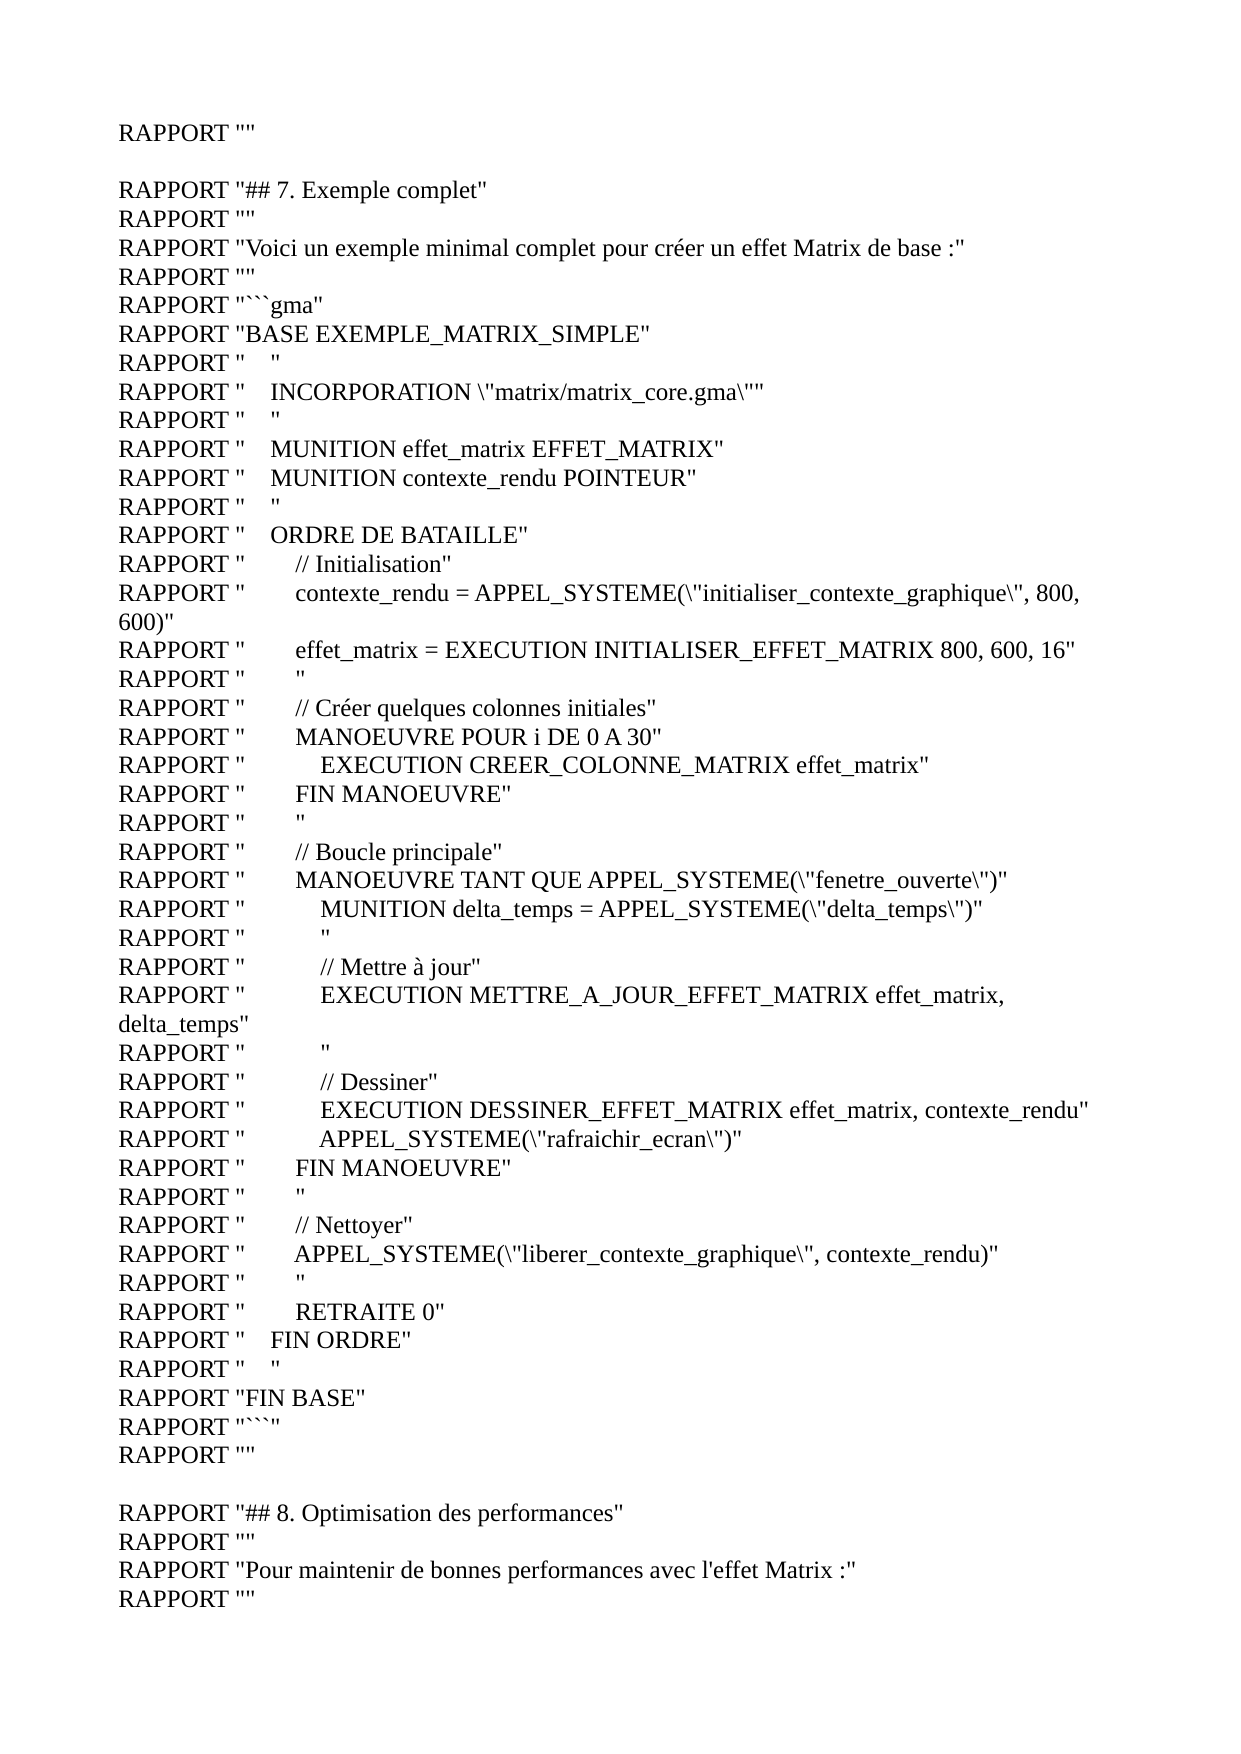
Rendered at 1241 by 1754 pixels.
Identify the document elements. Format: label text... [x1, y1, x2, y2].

text RAPPORT "" [118, 204, 1122, 233]
text RAPPORT " MUNITION effet_matrix EFFET_MATRIX" [118, 434, 1122, 463]
text RAPPORT "" [118, 1441, 1122, 1469]
text RAPPORT " " [118, 406, 1122, 434]
text RAPPORT "```gma" [118, 291, 1122, 319]
text RAPPORT " EXECUTION DESSINER_EFFET_MATRIX effet_matrix, contexte_rendu" [118, 1096, 1122, 1124]
text RAPPORT " MUNITION delta_temps = APPEL_SYSTEME(\"delta_temps\")" [118, 894, 1122, 923]
text RAPPORT "## 8. Optimisation des performances" [118, 1498, 1122, 1527]
text RAPPORT " // Initialisation" [118, 549, 1122, 578]
text RAPPORT " " [118, 1182, 1122, 1211]
text RAPPORT " APPEL_SYSTEME(\"rafraichir_ecran\")" [118, 1124, 1122, 1153]
text RAPPORT "FIN BASE" [118, 1383, 1122, 1412]
text RAPPORT " contexte_rendu = APPEL_SYSTEME(\"initialiser_contexte_graphique\", 800, 600)" [118, 578, 1122, 636]
text RAPPORT " " [118, 348, 1122, 377]
text RAPPORT " FIN MANOEUVRE" [118, 1153, 1122, 1182]
text RAPPORT "" [118, 1527, 1122, 1556]
text RAPPORT "Voici un exemple minimal complet pour créer un effet Matrix de base :" [118, 233, 1122, 262]
text RAPPORT "" [118, 262, 1122, 291]
text RAPPORT "" [118, 118, 1122, 147]
text RAPPORT "BASE EXEMPLE_MATRIX_SIMPLE" [118, 319, 1122, 348]
text RAPPORT " effet_matrix = EXECUTION INITIALISER_EFFET_MATRIX 800, 600, 16" [118, 636, 1122, 664]
text RAPPORT " MUNITION contexte_rendu POINTEUR" [118, 463, 1122, 492]
text RAPPORT " // Boucle principale" [118, 837, 1122, 866]
text RAPPORT "Pour maintenir de bonnes performances avec l'effet Matrix :" [118, 1556, 1122, 1584]
text RAPPORT " MANOEUVRE TANT QUE APPEL_SYSTEME(\"fenetre_ouverte\")" [118, 866, 1122, 894]
text RAPPORT " " [118, 492, 1122, 521]
text RAPPORT " EXECUTION METTRE_A_JOUR_EFFET_MATRIX effet_matrix, delta_temps" [118, 981, 1122, 1038]
text RAPPORT " FIN MANOEUVRE" [118, 779, 1122, 808]
text RAPPORT " INCORPORATION \"matrix/matrix_core.gma\"" [118, 377, 1122, 406]
text RAPPORT " " [118, 923, 1122, 952]
text RAPPORT " // Créer quelques colonnes initiales" [118, 693, 1122, 722]
text RAPPORT "" [118, 1584, 1122, 1613]
text RAPPORT " ORDRE DE BATAILLE" [118, 521, 1122, 549]
text RAPPORT " " [118, 808, 1122, 837]
text RAPPORT " EXECUTION CREER_COLONNE_MATRIX effet_matrix" [118, 751, 1122, 779]
text RAPPORT " " [118, 1268, 1122, 1297]
text RAPPORT " MANOEUVRE POUR i DE 0 A 30" [118, 722, 1122, 751]
text RAPPORT " " [118, 1038, 1122, 1067]
text RAPPORT " // Mettre à jour" [118, 952, 1122, 981]
text RAPPORT " // Nettoyer" [118, 1211, 1122, 1239]
text RAPPORT " RETRAITE 0" [118, 1297, 1122, 1326]
text RAPPORT " " [118, 664, 1122, 693]
text RAPPORT " " [118, 1354, 1122, 1383]
text RAPPORT " // Dessiner" [118, 1067, 1122, 1096]
text RAPPORT " APPEL_SYSTEME(\"liberer_contexte_graphique\", contexte_rendu)" [118, 1239, 1122, 1268]
text RAPPORT " FIN ORDRE" [118, 1326, 1122, 1354]
text RAPPORT "```" [118, 1412, 1122, 1441]
text RAPPORT "## 7. Exemple complet" [118, 176, 1122, 204]
